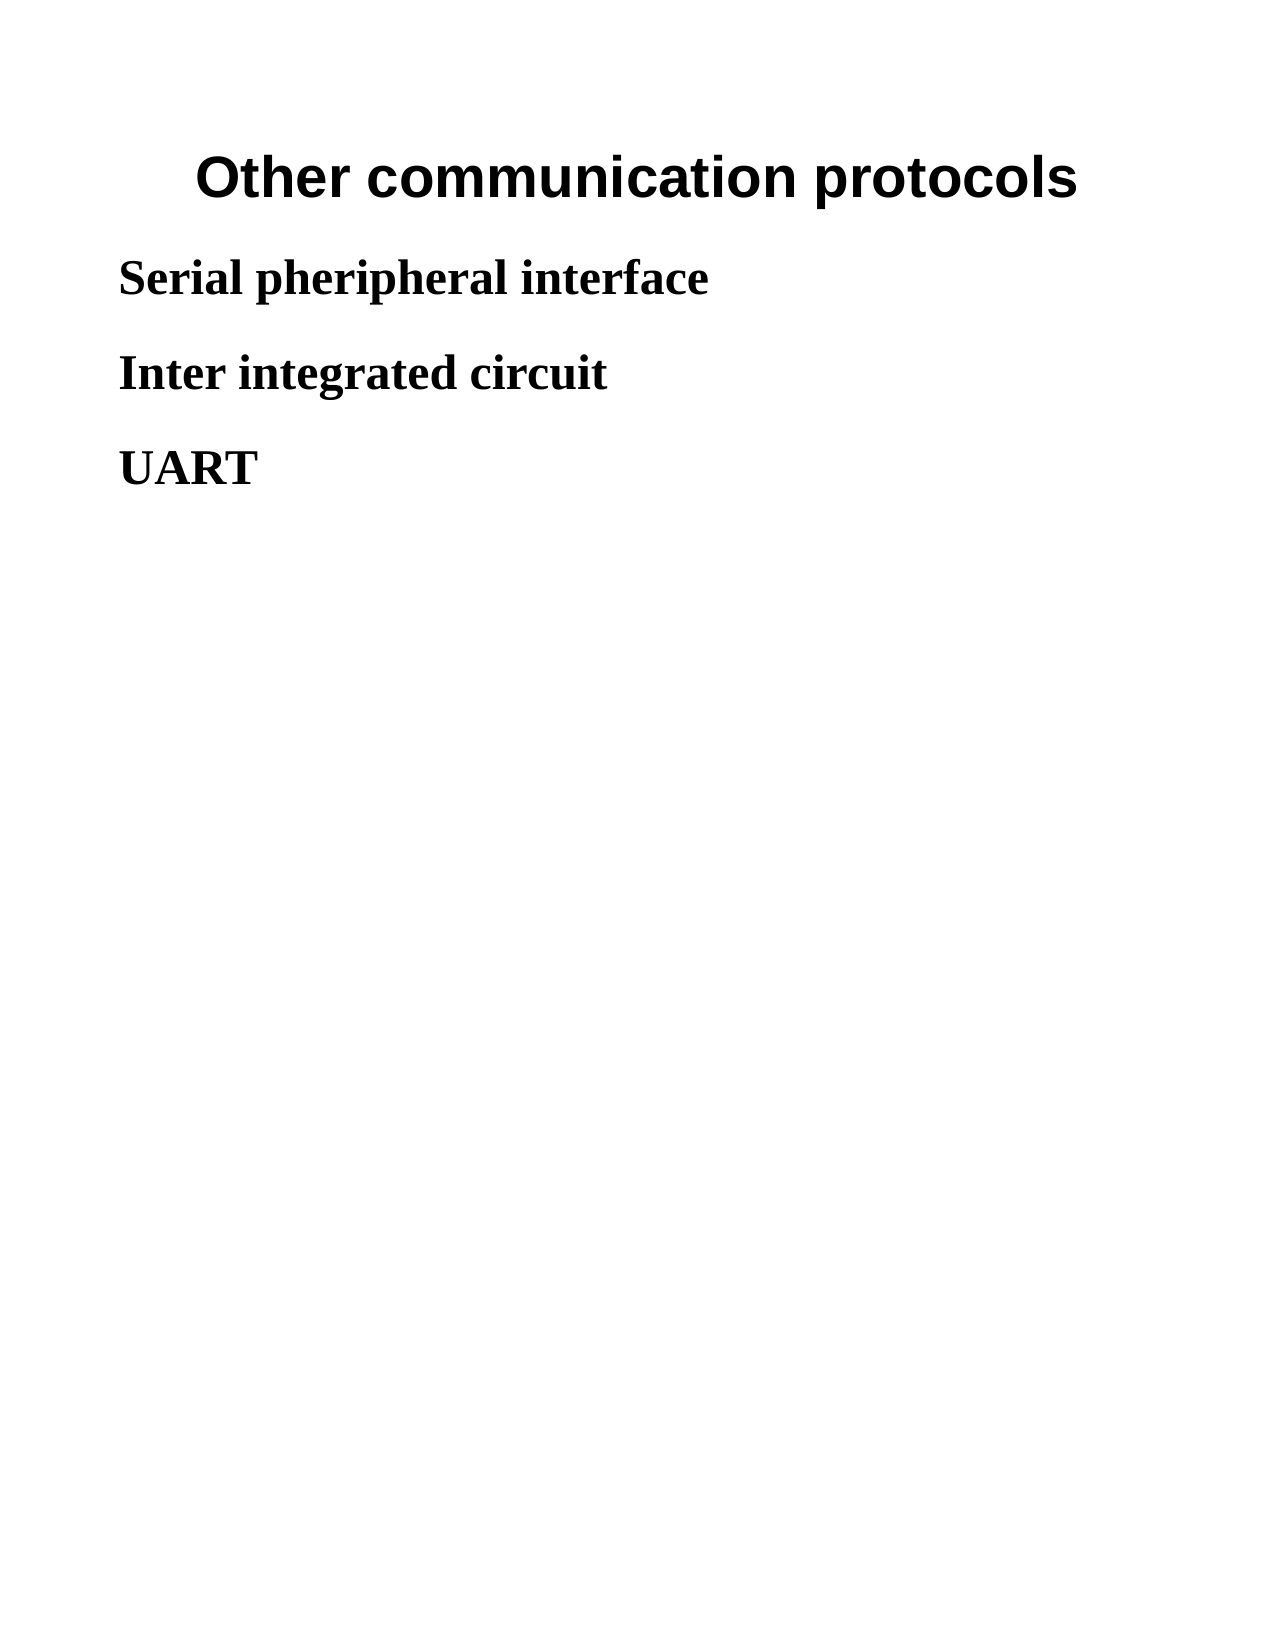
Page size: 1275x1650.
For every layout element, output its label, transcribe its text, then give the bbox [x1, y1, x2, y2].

subtitle Serial pheripheral interface [118, 248, 1157, 305]
title Other communication protocols [118, 143, 1157, 210]
subtitle Inter integrated circuit [118, 343, 1157, 400]
subtitle UART [118, 438, 1157, 495]
